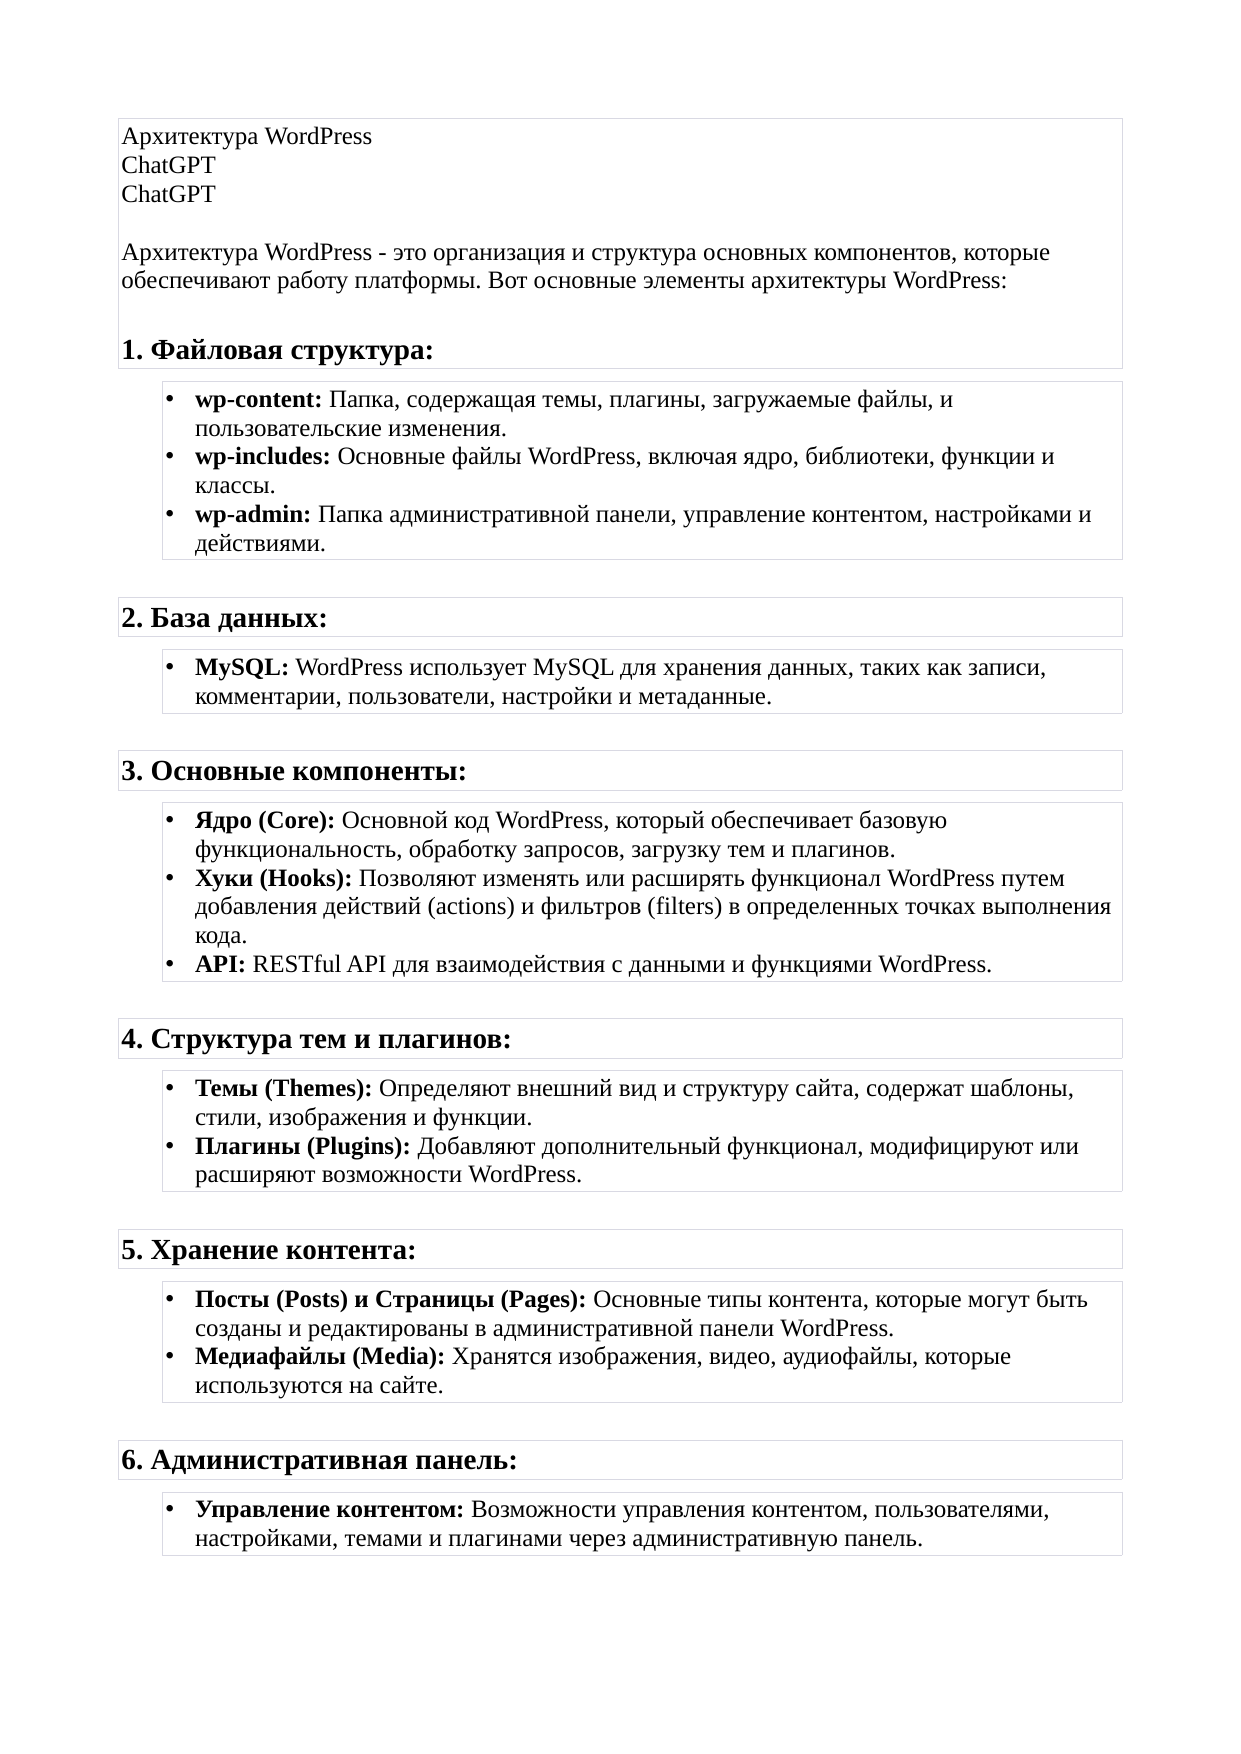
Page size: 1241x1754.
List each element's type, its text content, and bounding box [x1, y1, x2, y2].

list Посты (Posts) и Страницы (Pages): Основные типы контента, которые могут быть созданы и редактированы в административной панели WordPress. [163, 1282, 1122, 1338]
text Архитектура WordPress [119, 119, 1122, 147]
subtitle 5. Хранение контента: [119, 1230, 1122, 1268]
list Хуки (Hooks): Позволяют изменять или расширять функционал WordPress путем добавления действий (actions) и фильтров (filters) в определенных точках выполнения кода. [163, 860, 1122, 946]
subtitle 4. Структура тем и плагинов: [119, 1019, 1122, 1058]
list Медиафайлы (Media): Хранятся изображения, видео, аудиофайлы, которые используются на сайте. [163, 1338, 1122, 1402]
list wp-admin: Папка административной панели, управление контентом, настройками и действиями. [163, 496, 1122, 559]
list Плагины (Plugins): Добавляют дополнительный функционал, модифицируют или расширяют возможности WordPress. [163, 1128, 1122, 1191]
list wp-content: Папка, содержащая темы, плагины, загружаемые файлы, и пользовательские изменения. [163, 382, 1122, 438]
text Архитектура WordPress - это организация и структура основных компонентов, которые обеспечивают работу платформы. Вот основные элементы архитектуры WordPress: [119, 234, 1122, 294]
subtitle 6. Административная панель: [119, 1441, 1122, 1479]
subtitle 3. Основные компоненты: [119, 751, 1122, 790]
list Темы (Themes): Определяют внешний вид и структуру сайта, содержат шаблоны, стили, изображения и функции. [163, 1071, 1122, 1128]
subtitle 2. База данных: [119, 598, 1122, 636]
list MySQL: WordPress использует MySQL для хранения данных, таких как записи, комментарии, пользователи, настройки и метаданные. [163, 650, 1122, 713]
list Ядро (Core): Основной код WordPress, который обеспечивает базовую функциональность, обработку запросов, загрузку тем и плагинов. [163, 803, 1122, 860]
list API: RESTful API для взаимодействия с данными и функциями WordPress. [163, 946, 1122, 981]
text ChatGPT [119, 176, 1122, 207]
text ChatGPT [119, 147, 1122, 176]
list Управление контентом: Возможности управления контентом, пользователями, настройками, темами и плагинами через административную панель. [163, 1493, 1122, 1555]
list wp-includes: Основные файлы WordPress, включая ядро, библиотеки, функции и классы. [163, 438, 1122, 496]
subtitle 1. Файловая структура: [119, 329, 1122, 368]
